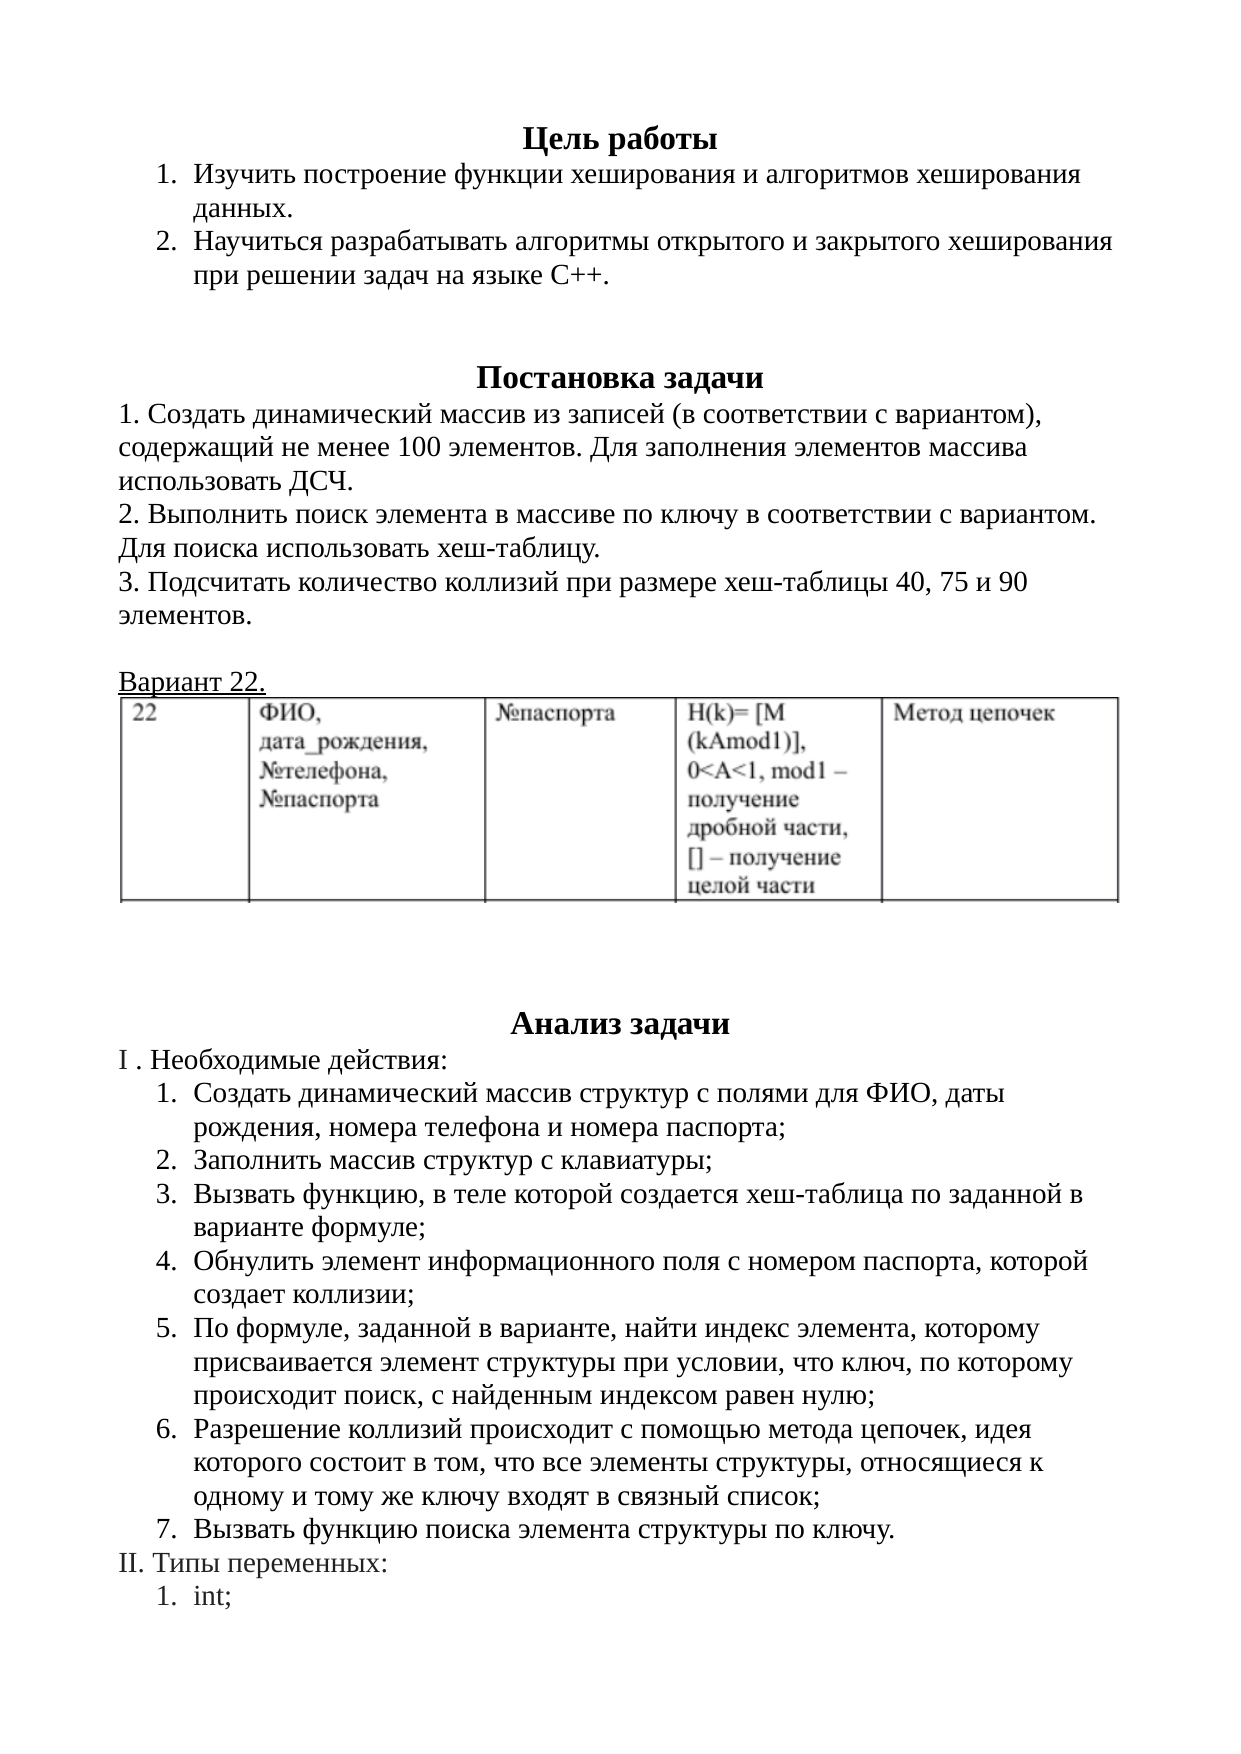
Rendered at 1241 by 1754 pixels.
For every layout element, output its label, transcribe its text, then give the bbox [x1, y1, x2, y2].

list Вызвать функцию, в теле которой создается хеш-таблица по заданной в варианте формуле; [156, 1176, 1122, 1243]
picture [119, 697, 1121, 903]
list По формуле, заданной в варианте, найти индекс элемента, которому присваивается элемент структуры при условии, что ключ, по которому происходит поиск, с найденным индексом равен нулю; [156, 1310, 1122, 1411]
text элементов. [118, 597, 1122, 631]
list Разрешение коллизий происходит с помощью метода цепочек, идея которого состоит в том, что все элементы структуры, относящиеся к одному и тому же ключу входят в связный список; [156, 1411, 1122, 1511]
text 2. Выполнить поиск элемента в массиве по ключу в соответствии с вариантом. Для поиска использовать хеш-таблицу. [118, 497, 1122, 564]
text II. Типы переменных: [118, 1545, 1122, 1578]
list int; [156, 1578, 1122, 1612]
text 1. Создать динамический массив из записей (в соответствии с вариантом), [118, 396, 1122, 429]
list Заполнить массив структур с клавиатуры; [156, 1142, 1122, 1176]
text 3. Подсчитать количество коллизий при размере хеш-таблицы 40, 75 и 90 [118, 564, 1122, 597]
list Вызвать функцию поиска элемента структуры по ключу. [156, 1511, 1122, 1545]
text I . Необходимые действия: [118, 1042, 1122, 1075]
text использовать ДСЧ. [118, 463, 1122, 497]
text Вариант 22. [118, 664, 1122, 698]
list Изучить построение функции хеширования и алгоритмов хеширования данных. [156, 156, 1122, 223]
text Анализ задачи [118, 1003, 1122, 1042]
list Создать динамический массив структур с полями для ФИО, даты рождения, номера телефона и номера паспорта; [156, 1075, 1122, 1142]
list Научиться разрабатывать алгоритмы открытого и закрытого хеширования при решении задач на языке C++. [156, 223, 1122, 291]
list Обнулить элемент информационного поля с номером паспорта, которой создает коллизии; [156, 1243, 1122, 1310]
text содержащий не менее 100 элементов. Для заполнения элементов массива [118, 429, 1122, 463]
text Цель работы [118, 118, 1122, 156]
text Постановка задачи [118, 358, 1122, 396]
